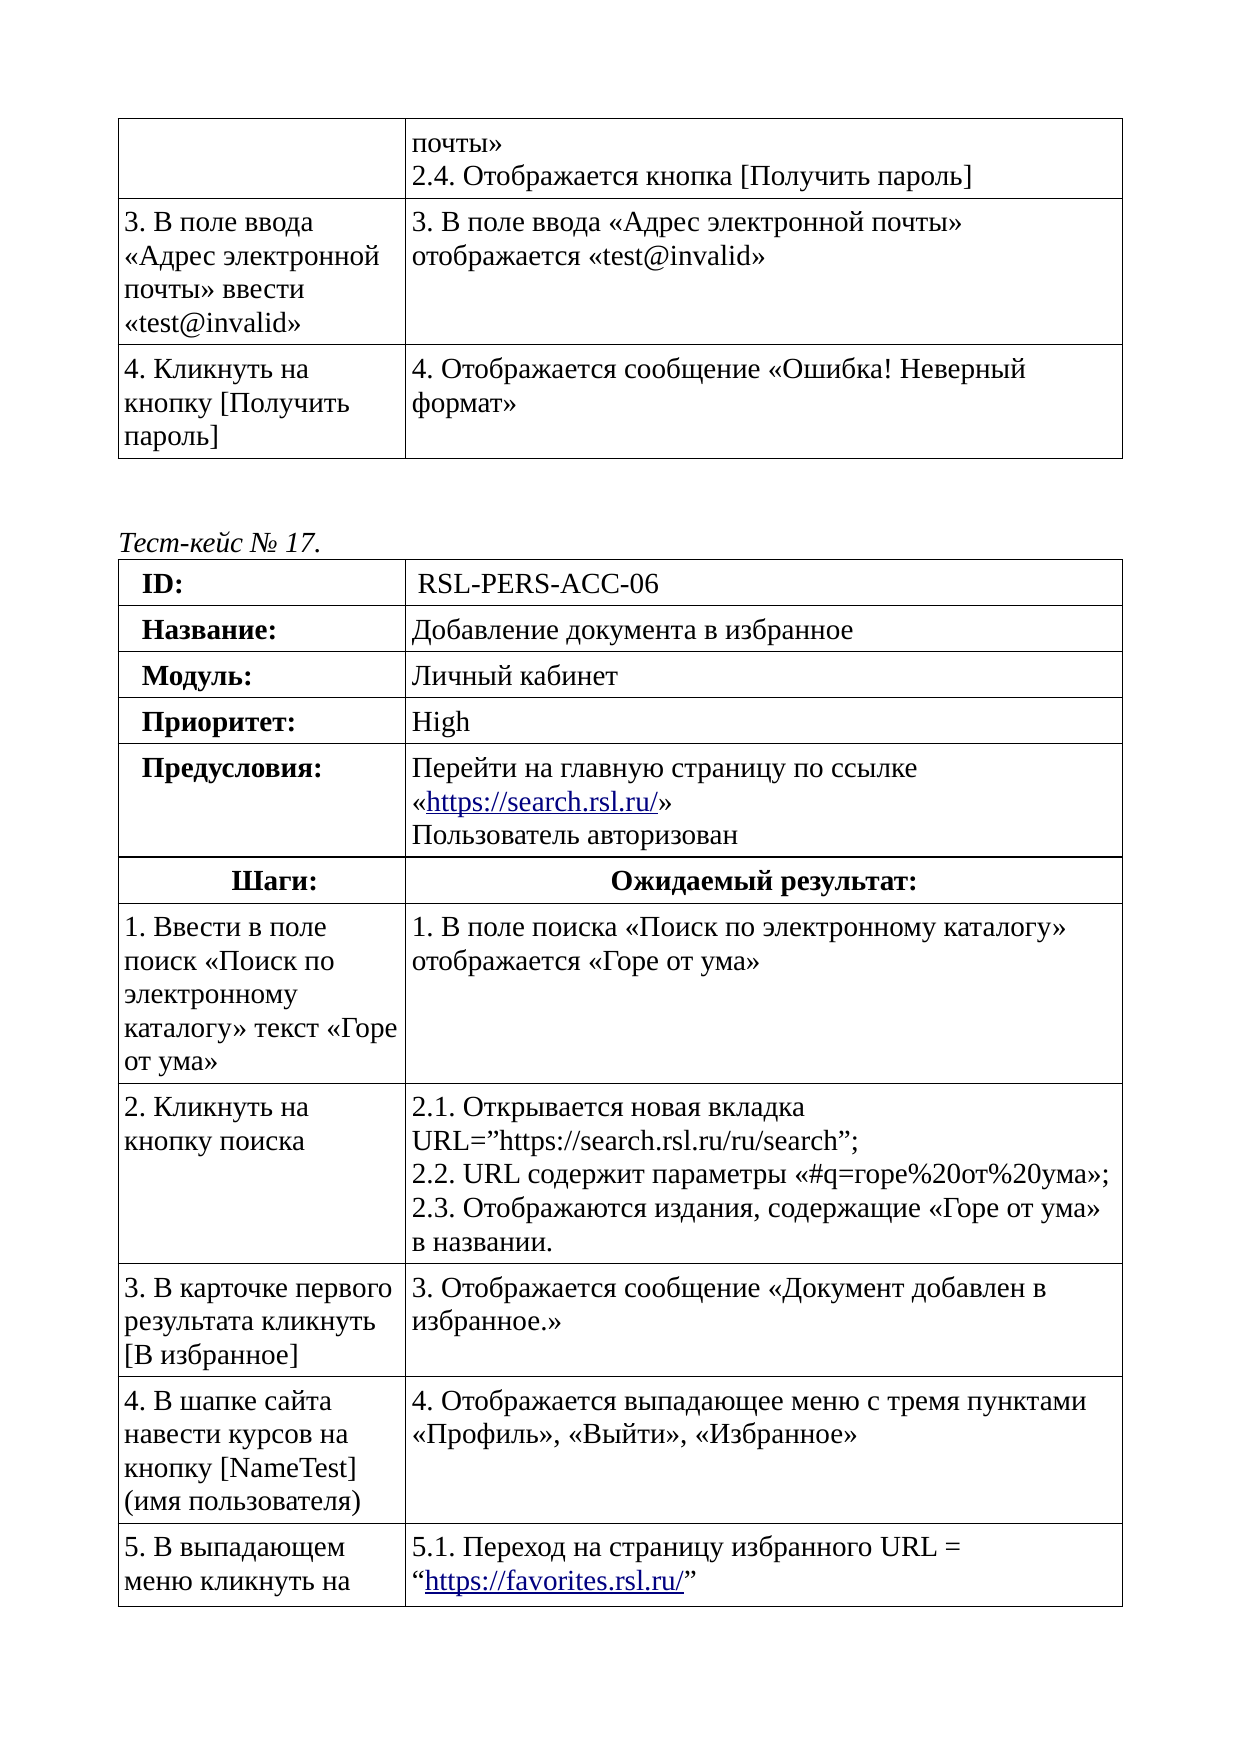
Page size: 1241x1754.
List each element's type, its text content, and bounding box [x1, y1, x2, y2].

table_cell Предусловия: [119, 744, 405, 856]
table_cell Название: [119, 606, 405, 651]
table_cell 1. Ввести в поле поиск «Поиск по электронному каталогу» текст «Горе от ума» [119, 904, 405, 1083]
table_cell 4. Кликнуть на кнопку [Получить пароль] [119, 345, 405, 457]
table_cell Перейти на главную страницу по ссылке «https://search.rsl.ru/» Пользователь авторизован [406, 744, 1122, 856]
table_cell 5. В выпадающем меню кликнуть на [119, 1524, 405, 1606]
table_cell 4. Отображается выпадающее меню с тремя пунктами «Профиль», «Выйти», «Избранное» [406, 1377, 1122, 1523]
table_cell 1. В поле поиска «Поиск по электронному каталогу» отображается «Горе от ума» [406, 904, 1122, 1083]
table_cell 3. В карточке первого результата кликнуть [В избранное] [119, 1264, 405, 1376]
table_cell 4. Отображается сообщение «Ошибка! Неверный формат» [406, 345, 1122, 457]
table_cell 3. В поле ввода «Адрес электронной почты» отображается «test@invalid» [406, 199, 1122, 344]
table_cell Личный кабинет [406, 652, 1122, 697]
table_cell почты» 2.4. Отображается кнопка [Получить пароль] [406, 119, 1122, 198]
table_cell 2.1. Открывается новая вкладка URL=”https://search.rsl.ru/ru/search”; 2.2. URL содержит параметры «#q=горе%20от%20ума»; 2.3. Отображаются издания, содержащие «Горе от ума» в названии. [406, 1084, 1122, 1263]
table_cell 5.1. Переход на страницу избранного URL = “https://favorites.rsl.ru/” [406, 1524, 1122, 1606]
table_cell High [406, 698, 1122, 743]
table_header RSL-PERS-ACC-06 [406, 560, 1122, 605]
table_cell Добавление документа в избранное [406, 606, 1122, 651]
table_cell Модуль: [119, 652, 405, 697]
text Тест-кейс № 17. [118, 526, 1122, 559]
table_cell [119, 119, 405, 198]
table_header ID: [119, 560, 405, 605]
table_cell Приоритет: [119, 698, 405, 743]
table_cell Шаги: [119, 858, 405, 902]
table_cell 2. Кликнуть на кнопку поиска [119, 1084, 405, 1263]
table_cell 4. В шапке сайта навести курсов на кнопку [NameTest](имя пользователя) [119, 1377, 405, 1523]
table_cell 3. В поле ввода «Адрес электронной почты» ввести «test@invalid» [119, 199, 405, 344]
table_cell 3. Отображается сообщение «Документ добавлен в избранное.» [406, 1264, 1122, 1376]
table_cell Ожидаемый результат: [406, 858, 1122, 902]
